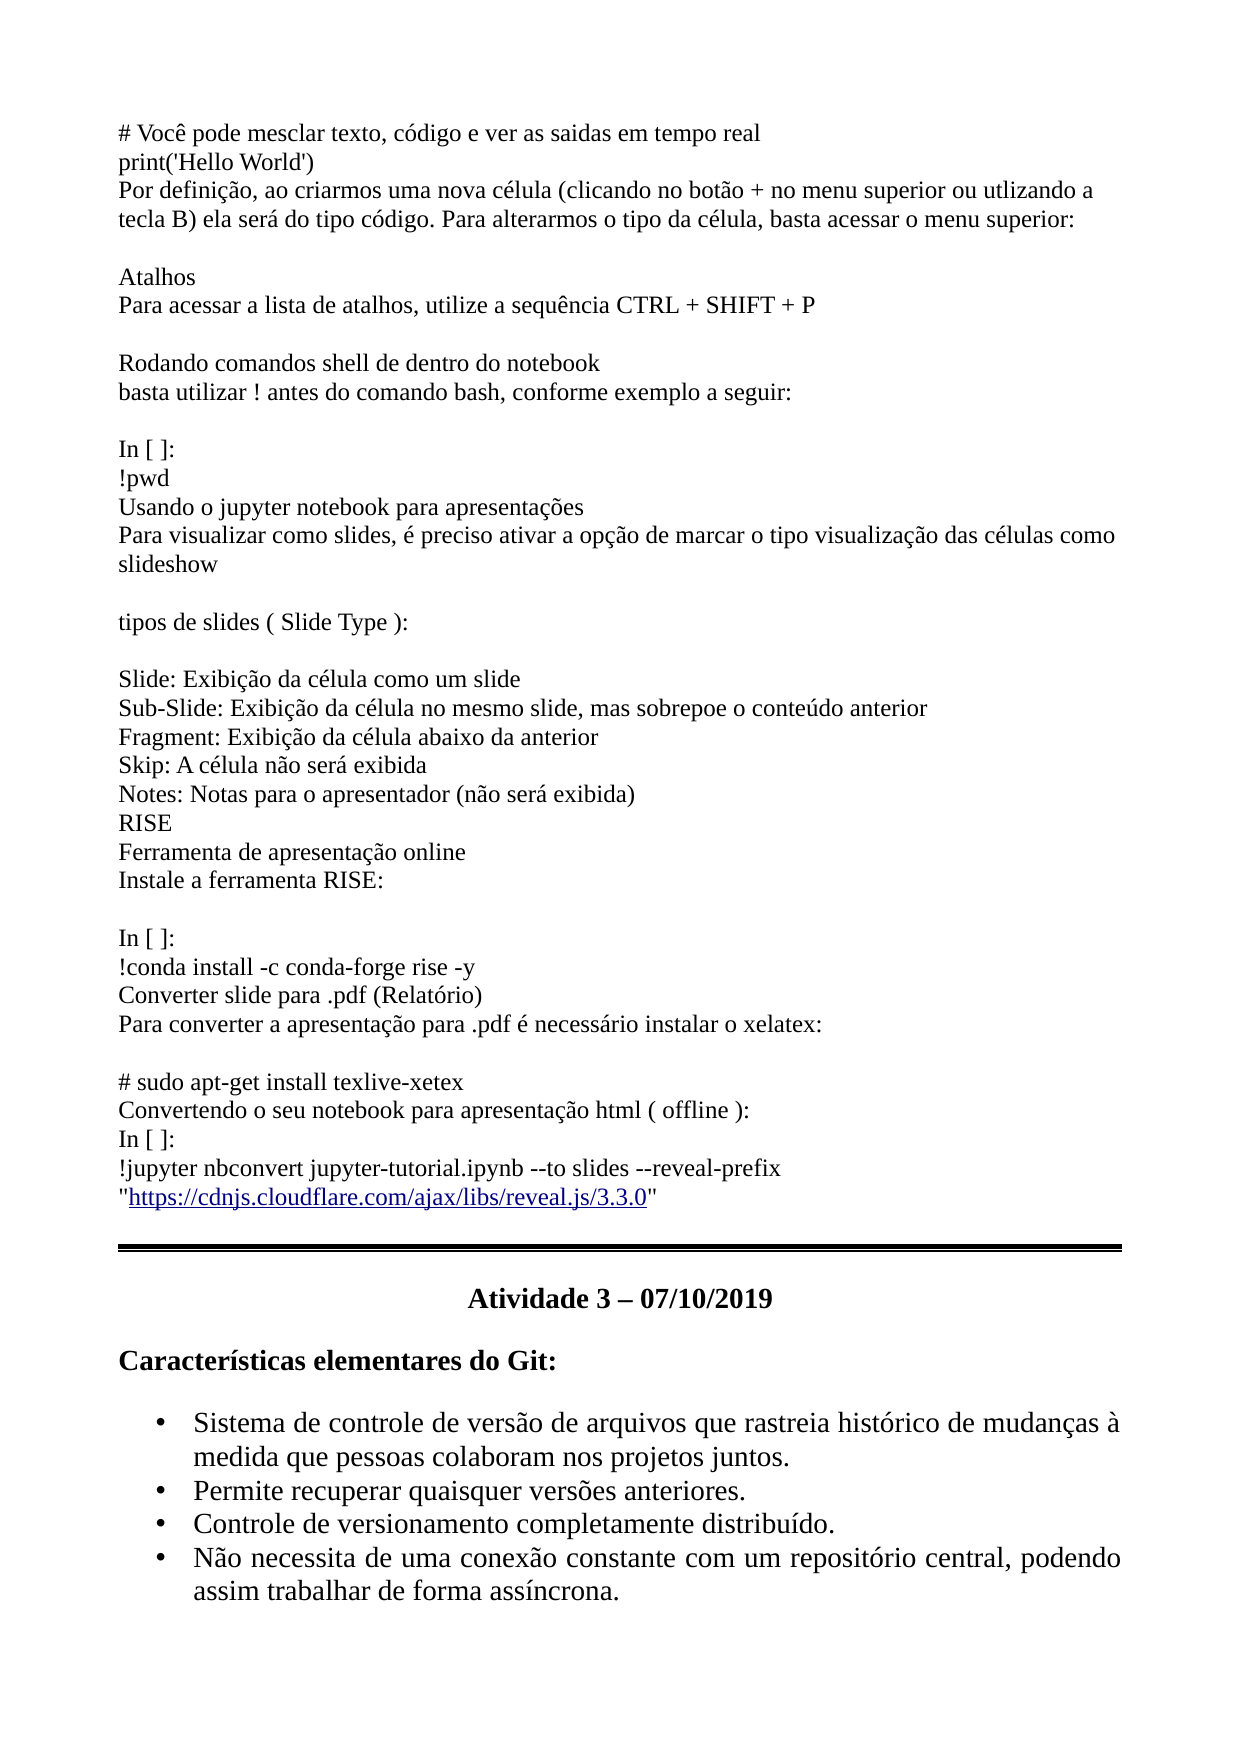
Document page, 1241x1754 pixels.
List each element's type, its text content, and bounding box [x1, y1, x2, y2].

text Sub-Slide: Exibição da célula no mesmo slide, mas sobrepoe o conteúdo anterior [118, 693, 1122, 722]
text In [ ]: [118, 1124, 1122, 1153]
list Sistema de controle de versão de arquivos que rastreia histórico de mudanças à medida que pessoas colaboram nos projetos juntos. [156, 1405, 1122, 1473]
text Ferramenta de apresentação online [118, 837, 1122, 866]
text Atividade 3 – 07/10/2019 [118, 1281, 1122, 1314]
text Usando o jupyter notebook para apresentações [118, 492, 1122, 521]
text Notes: Notas para o apresentador (não será exibida) [118, 779, 1122, 808]
text Converter slide para .pdf (Relatório) [118, 981, 1122, 1009]
text Slide: Exibição da célula como um slide [118, 664, 1122, 693]
text !conda install -c conda-forge rise -y [118, 952, 1122, 981]
text !jupyter nbconvert jupyter-tutorial.ipynb --to slides --reveal-prefix "https://cdnjs.cloudflare.com/ajax/libs/reveal.js/3.3.0" [118, 1153, 1122, 1211]
text Para visualizar como slides, é preciso ativar a opção de marcar o tipo visualização das células como slideshow [118, 521, 1122, 578]
text Rodando comandos shell de dentro do notebook [118, 348, 1122, 377]
text Fragment: Exibição da célula abaixo da anterior [118, 722, 1122, 751]
text Atalhos [118, 262, 1122, 291]
text Para acessar a lista de atalhos, utilize a sequência CTRL + SHIFT + P [118, 291, 1122, 319]
text print('Hello World') [118, 147, 1122, 176]
text In [ ]: [118, 923, 1122, 952]
text # Você pode mesclar texto, código e ver as saidas em tempo real [118, 118, 1122, 147]
text Skip: A célula não será exibida [118, 751, 1122, 779]
list Não necessita de uma conexão constante com um repositório central, podendo assim trabalhar de forma assíncrona. [156, 1540, 1122, 1607]
text In [ ]: [118, 434, 1122, 463]
text Para converter a apresentação para .pdf é necessário instalar o xelatex: [118, 1009, 1122, 1038]
text # sudo apt-get install texlive-xetex [118, 1067, 1122, 1096]
text !pwd [118, 463, 1122, 492]
text Convertendo o seu notebook para apresentação html ( offline ): [118, 1096, 1122, 1124]
list Controle de versionamento completamente distribuído. [156, 1506, 1122, 1540]
text tipos de slides ( Slide Type ): [118, 607, 1122, 636]
text Instale a ferramenta RISE: [118, 866, 1122, 894]
text Por definição, ao criarmos uma nova célula (clicando no botão + no menu superior ou utlizando a tecla B) ela será do tipo código. Para alterarmos o tipo da célula, basta acessar o menu superior: [118, 176, 1122, 233]
text Características elementares do Git: [118, 1343, 1122, 1377]
text RISE [118, 808, 1122, 837]
text basta utilizar ! antes do comando bash, conforme exemplo a seguir: [118, 377, 1122, 406]
list Permite recuperar quaisquer versões anteriores. [156, 1473, 1122, 1506]
